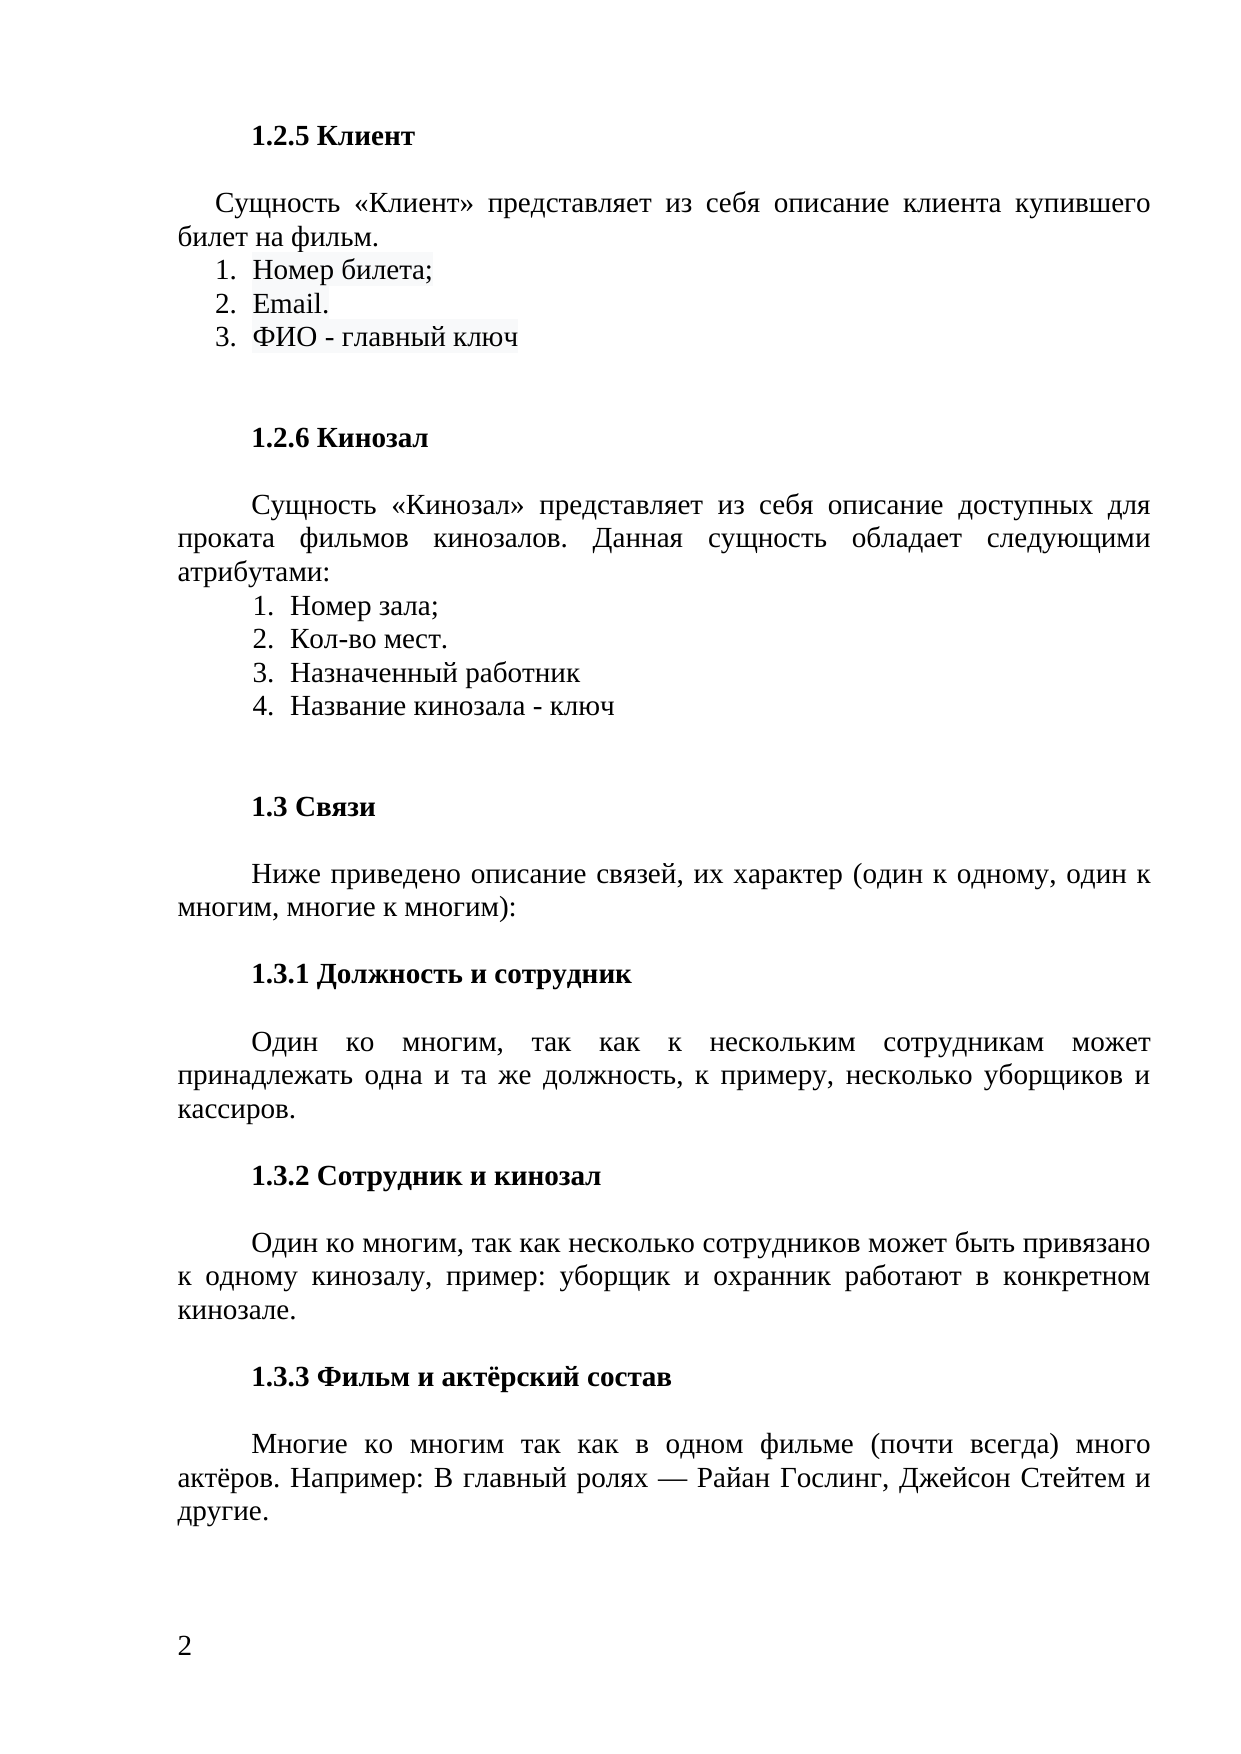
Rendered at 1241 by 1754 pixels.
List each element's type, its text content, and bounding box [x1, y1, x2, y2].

subtitle 1.2.6 Кинозал [251, 420, 1152, 453]
subtitle 1.3.3 Фильм и актёрский состав [251, 1359, 1152, 1393]
text Один ко многим, так как к нескольким сотрудникам может принадлежать одна и та же должность, к примеру, несколько уборщиков и кассиров. [177, 1024, 1152, 1124]
text Многие ко многим так как в одном фильме (почти всегда) много актёров. Например: В главный ролях — Райан Гослинг, Джейсон Стейтем и другие. [177, 1426, 1152, 1527]
text Один ко многим, так как несколько сотрудников может быть привязано к одному кинозалу, пример: уборщик и охранник работают в конкретном кинозале. [177, 1225, 1152, 1326]
subtitle 1.2.5 Клиент [251, 118, 1152, 152]
text Сущность «Кинозал» представляет из себя описание доступных для проката фильмов кинозалов. Данная сущность обладает следующими атрибутами: [177, 487, 1152, 588]
subtitle 1.3.1 Должность и сотрудник [251, 957, 1152, 990]
list Кол-во мест. [252, 621, 1152, 655]
text Ниже приведено описание связей, их характер (один к одному, один к многим, многие к многим): [177, 856, 1152, 923]
list Назначенный работник [252, 655, 1152, 688]
list ФИО - главный ключ [215, 319, 1152, 353]
list Email. [215, 286, 1152, 319]
list Номер билета; [215, 252, 1152, 286]
subtitle 1.3 Связи [251, 789, 1152, 822]
text Сущность «Клиент» представляет из себя описание клиента купившего билет на фильм. [177, 185, 1152, 252]
subtitle 1.3.2 Сотрудник и кинозал [251, 1158, 1152, 1191]
list Номер зала; [252, 588, 1152, 621]
list Название кинозала - ключ [252, 688, 1152, 722]
